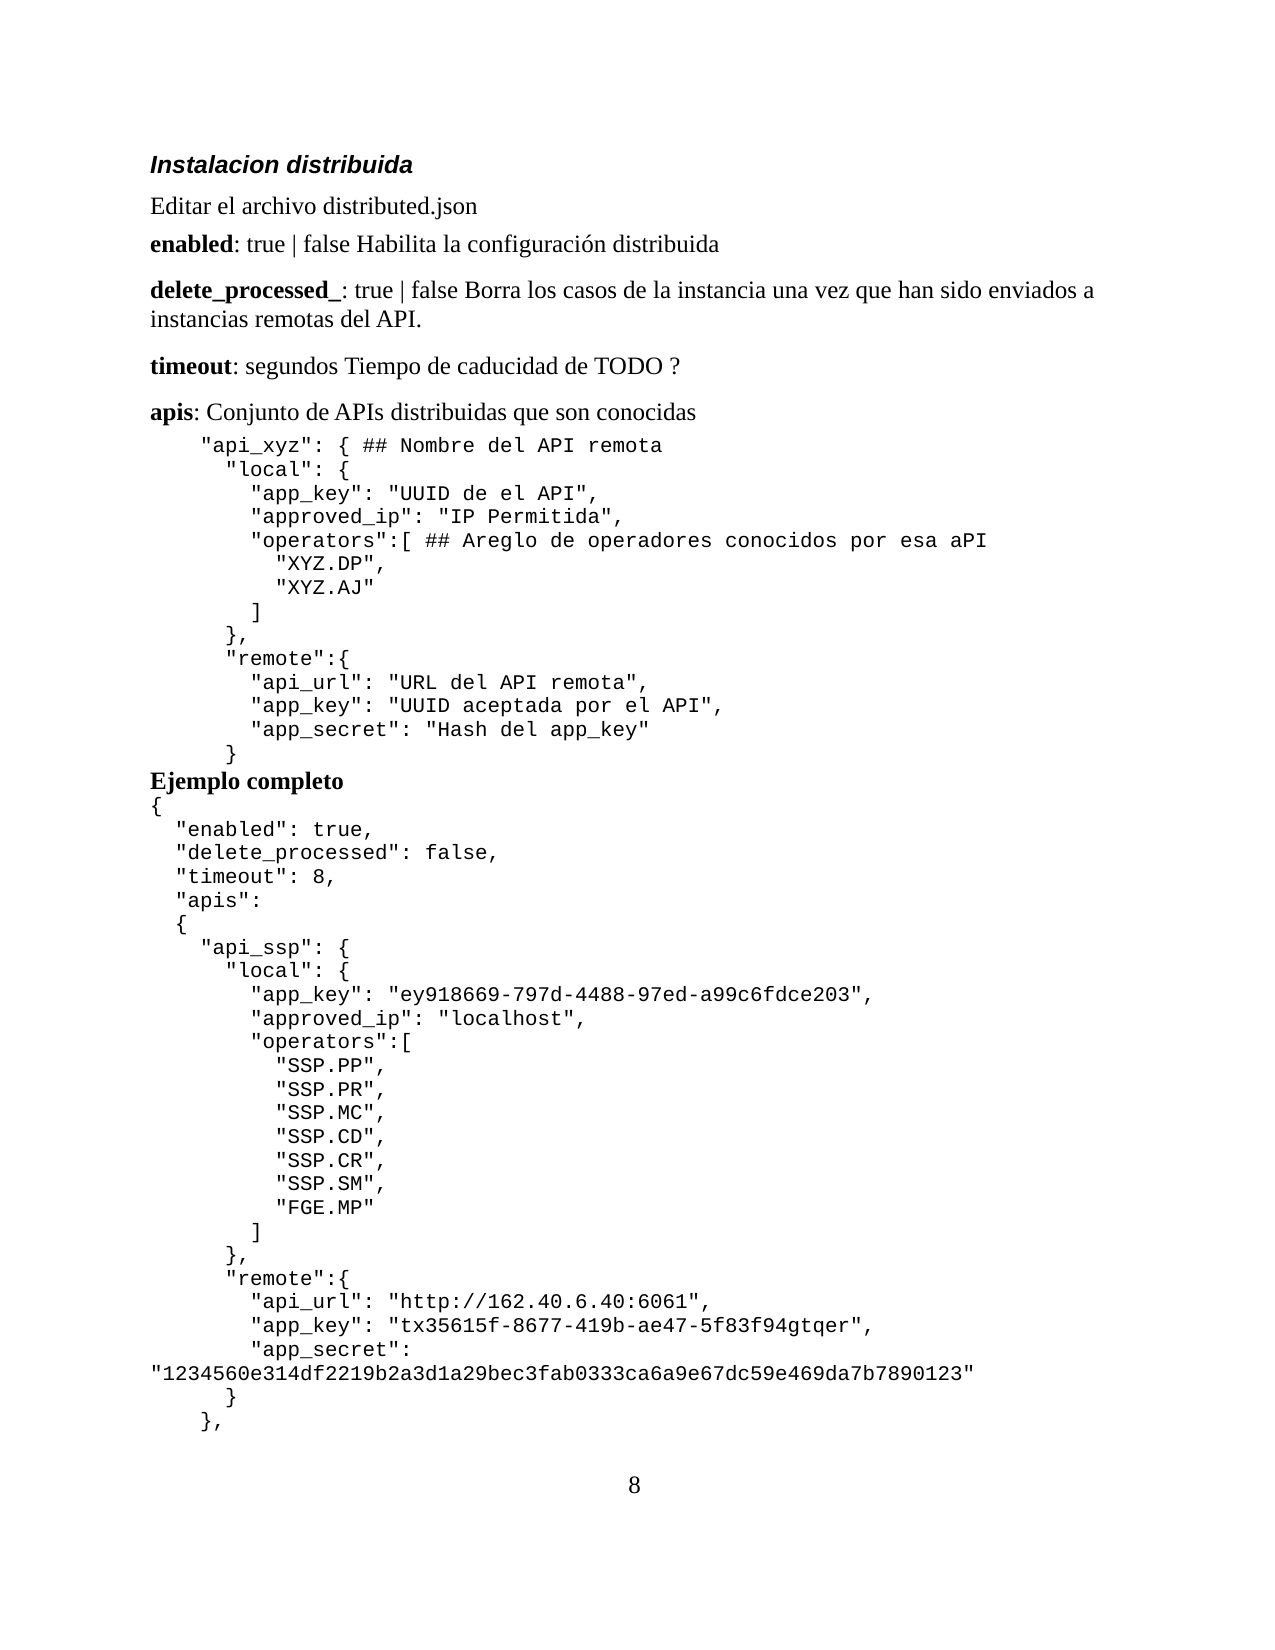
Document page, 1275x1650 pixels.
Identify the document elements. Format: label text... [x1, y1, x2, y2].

text "api_url": "URL del API remota", [150, 672, 1125, 695]
text "apis": [150, 889, 1125, 913]
text "app_key": "tx35615f-8677-419b-ae47-5f83f94gtqer", [150, 1315, 1125, 1339]
text "enabled": true, [150, 819, 1125, 842]
text "SSP.CR", [150, 1150, 1125, 1173]
text "SSP.SM", [150, 1173, 1125, 1197]
text "remote":{ [150, 1268, 1125, 1292]
text "XYZ.AJ" [150, 577, 1125, 601]
text "XYZ.DP", [150, 553, 1125, 577]
subtitle Instalacion distribuida [150, 150, 1125, 178]
text "FGE.MP" [150, 1197, 1125, 1221]
text "api_ssp": { [150, 937, 1125, 961]
text } [150, 743, 1125, 766]
text delete_processed_: true | false Borra los casos de la instancia una vez que han sido enviados a instancias remotas del API. [150, 275, 1125, 333]
text timeout: segundos Tiempo de caducidad de TODO ? [150, 351, 1125, 379]
text "approved_ip": "IP Permitida", [150, 506, 1125, 530]
text "api_xyz": { ## Nombre del API remota [150, 435, 1125, 459]
text "SSP.MC", [150, 1102, 1125, 1126]
text "timeout": 8, [150, 866, 1125, 889]
text { [150, 795, 1125, 819]
text "local": { [150, 961, 1125, 984]
text "SSP.PP", [150, 1055, 1125, 1079]
text ] [150, 601, 1125, 624]
text "remote":{ [150, 648, 1125, 672]
text ] [150, 1221, 1125, 1244]
text }, [150, 1244, 1125, 1268]
text enabled: true | false Habilita la configuración distribuida [150, 229, 1125, 257]
text "operators":[ [150, 1031, 1125, 1055]
text "app_secret": "1234560e314df2219b2a3d1a29bec3fab0333ca6a9e67dc59e469da7b7890123" [150, 1339, 1125, 1386]
text "api_url": "http://162.40.6.40:6061", [150, 1292, 1125, 1315]
text } [150, 1386, 1125, 1410]
text "operators":[ ## Areglo de operadores conocidos por esa aPI [150, 530, 1125, 553]
text { [150, 913, 1125, 937]
text "app_secret": "Hash del app_key" [150, 719, 1125, 743]
text "delete_processed": false, [150, 842, 1125, 866]
text Ejemplo completo [150, 766, 1125, 795]
text "app_key": "UUID de el API", [150, 482, 1125, 506]
text }, [150, 624, 1125, 648]
text Editar el archivo distributed.json [150, 191, 1125, 220]
text "local": { [150, 459, 1125, 482]
text apis: Conjunto de APIs distribuidas que son conocidas [150, 397, 1125, 426]
text }, [150, 1410, 1125, 1433]
text "SSP.PR", [150, 1079, 1125, 1102]
text "SSP.CD", [150, 1126, 1125, 1150]
text "app_key": "ey918669-797d-4488-97ed-a99c6fdce203", [150, 984, 1125, 1008]
text "approved_ip": "localhost", [150, 1008, 1125, 1031]
text "app_key": "UUID aceptada por el API", [150, 695, 1125, 719]
